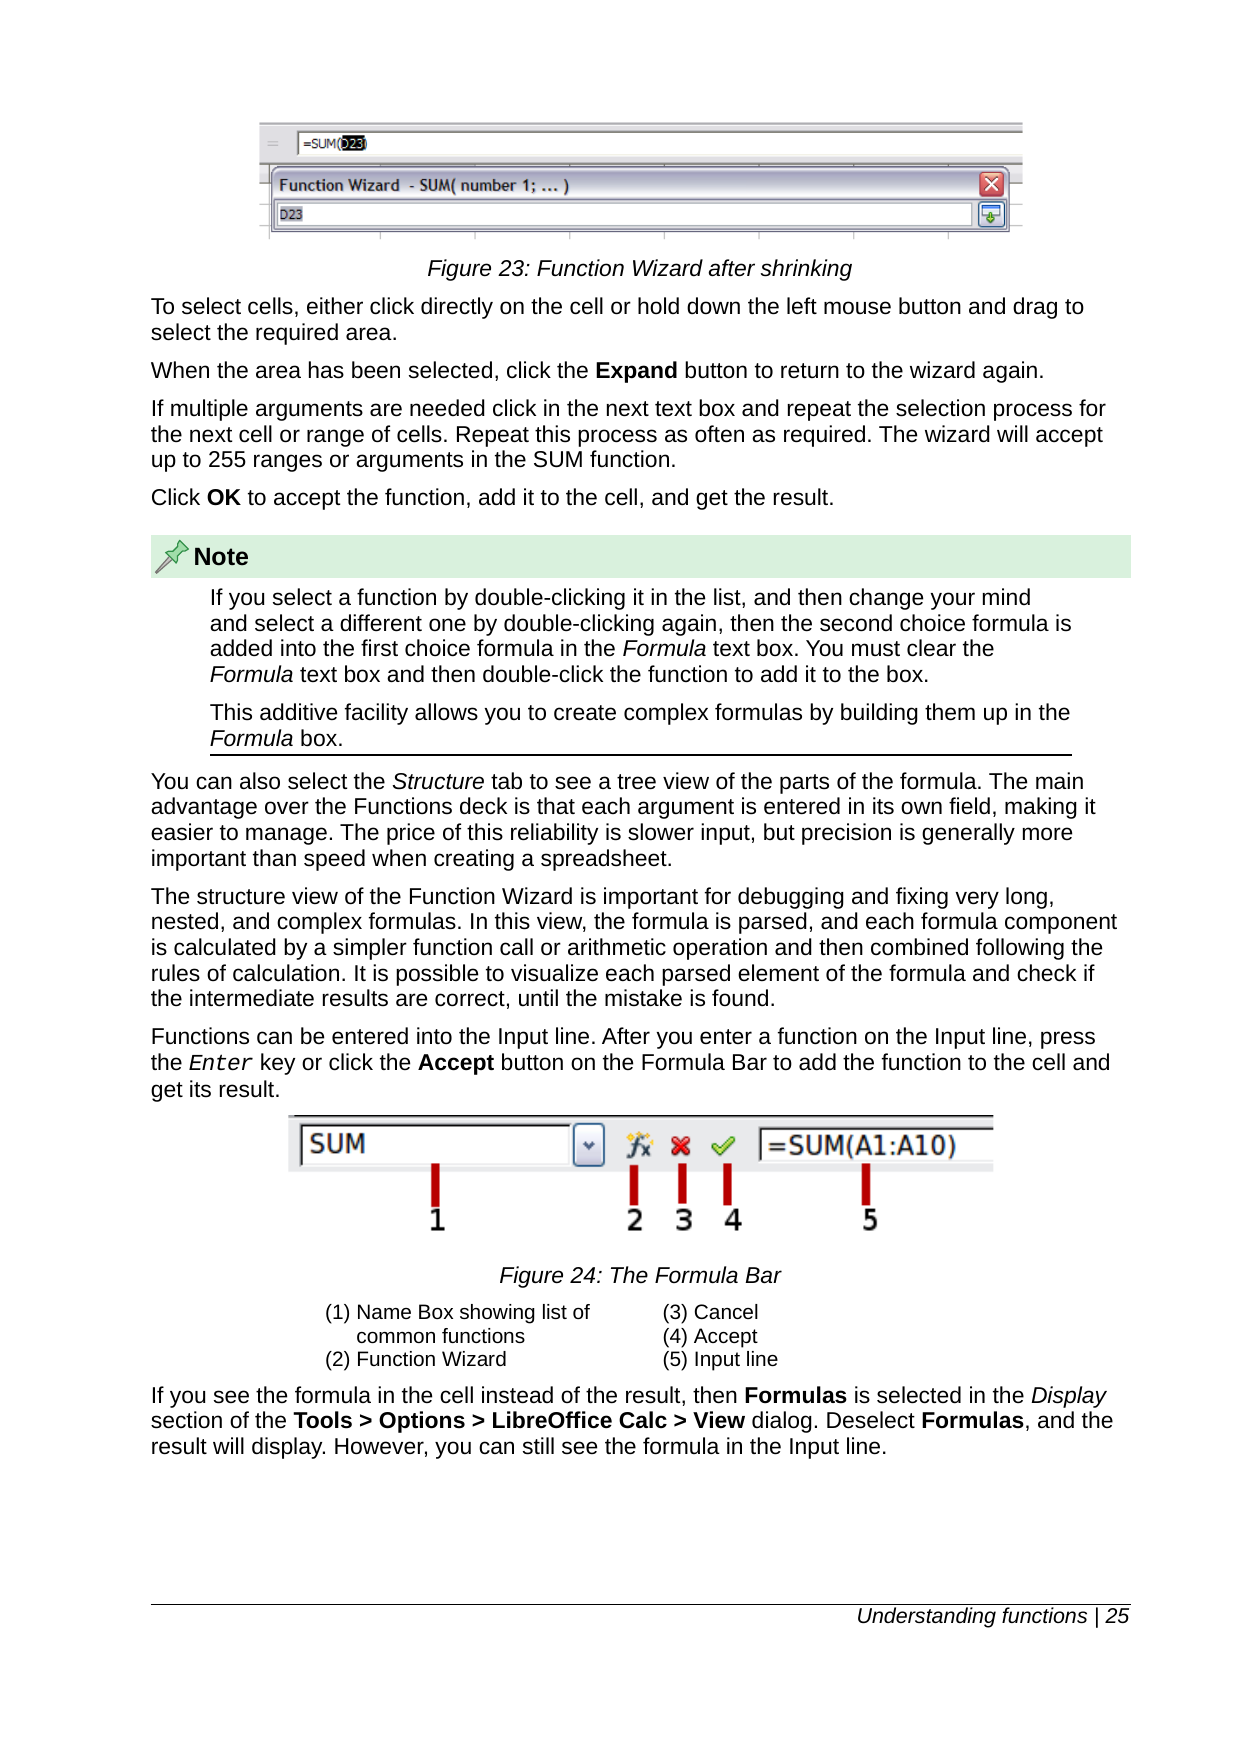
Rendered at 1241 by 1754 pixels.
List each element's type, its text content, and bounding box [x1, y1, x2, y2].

table_header Name Box showing list of common functions Function Wizard [303, 1301, 641, 1371]
text Figure 23: Function Wizard after shrinking [257, 256, 1025, 281]
picture [257, 121, 1025, 244]
text Figure 24: The Formula Bar [288, 1263, 993, 1288]
subtitle Note [151, 535, 1131, 578]
picture [288, 1115, 994, 1251]
text If you see the formula in the cell instead of the result, then Formulas is selected in the Display section of the Tools > Options > LibreOffice Calc > View dialog. Deselect Formulas, and the result will display. However, you can still see the formula in the Input line. [151, 1382, 1131, 1459]
text Functions can be entered into the Input line. After you enter a function on the Input line, press the Enter key or click the Accept button on the Formula Bar to add the function to the cell and get its result. [151, 1024, 1131, 1103]
text To select cells, either click directly on the cell or hold down the left mouse button and drag to select the required area. [151, 294, 1131, 345]
text If you select a function by double-clicking it in the list, and then change your mind and select a different one by double-clicking again, then the second choice formula is added into the first choice formula in the Formula text box. You must clear the Formula text box and then double-click the function to add it to the box. [209, 584, 1072, 687]
text This additive facility allows you to create complex formulas by building them up in the Formula box. [209, 699, 1072, 756]
text You can also select the Structure tab to see a tree view of the parts of the formula. The main advantage over the Functions deck is that each argument is entered in its own field, making it easier to manage. The price of this reliability is slower input, but precision is generally more important than speed when creating a spreadsheet. [151, 768, 1131, 871]
text The structure view of the Function Wizard is important for debugging and fixing very long, nested, and complex formulas. In this view, the formula is parsed, and each formula component is calculated by a simpler function call or arithmetic operation and then combined following the rules of calculation. It is possible to visualize each parsed element of the formula and check if the intermediate results are correct, until the mistake is found. [151, 883, 1131, 1011]
text When the area has been selected, click the Expand button to return to the wizard again. [151, 357, 1131, 383]
text If multiple arguments are needed click in the next text box and repeat the selection process for the next cell or range of cells. Repeat this process as often as required. The wizard will accept up to 255 ranges or arguments in the SUM function. [151, 396, 1131, 472]
text Click OK to accept the function, add it to the cell, and get the result. [151, 485, 1131, 511]
table_header Cancel Accept Input line [641, 1301, 978, 1371]
